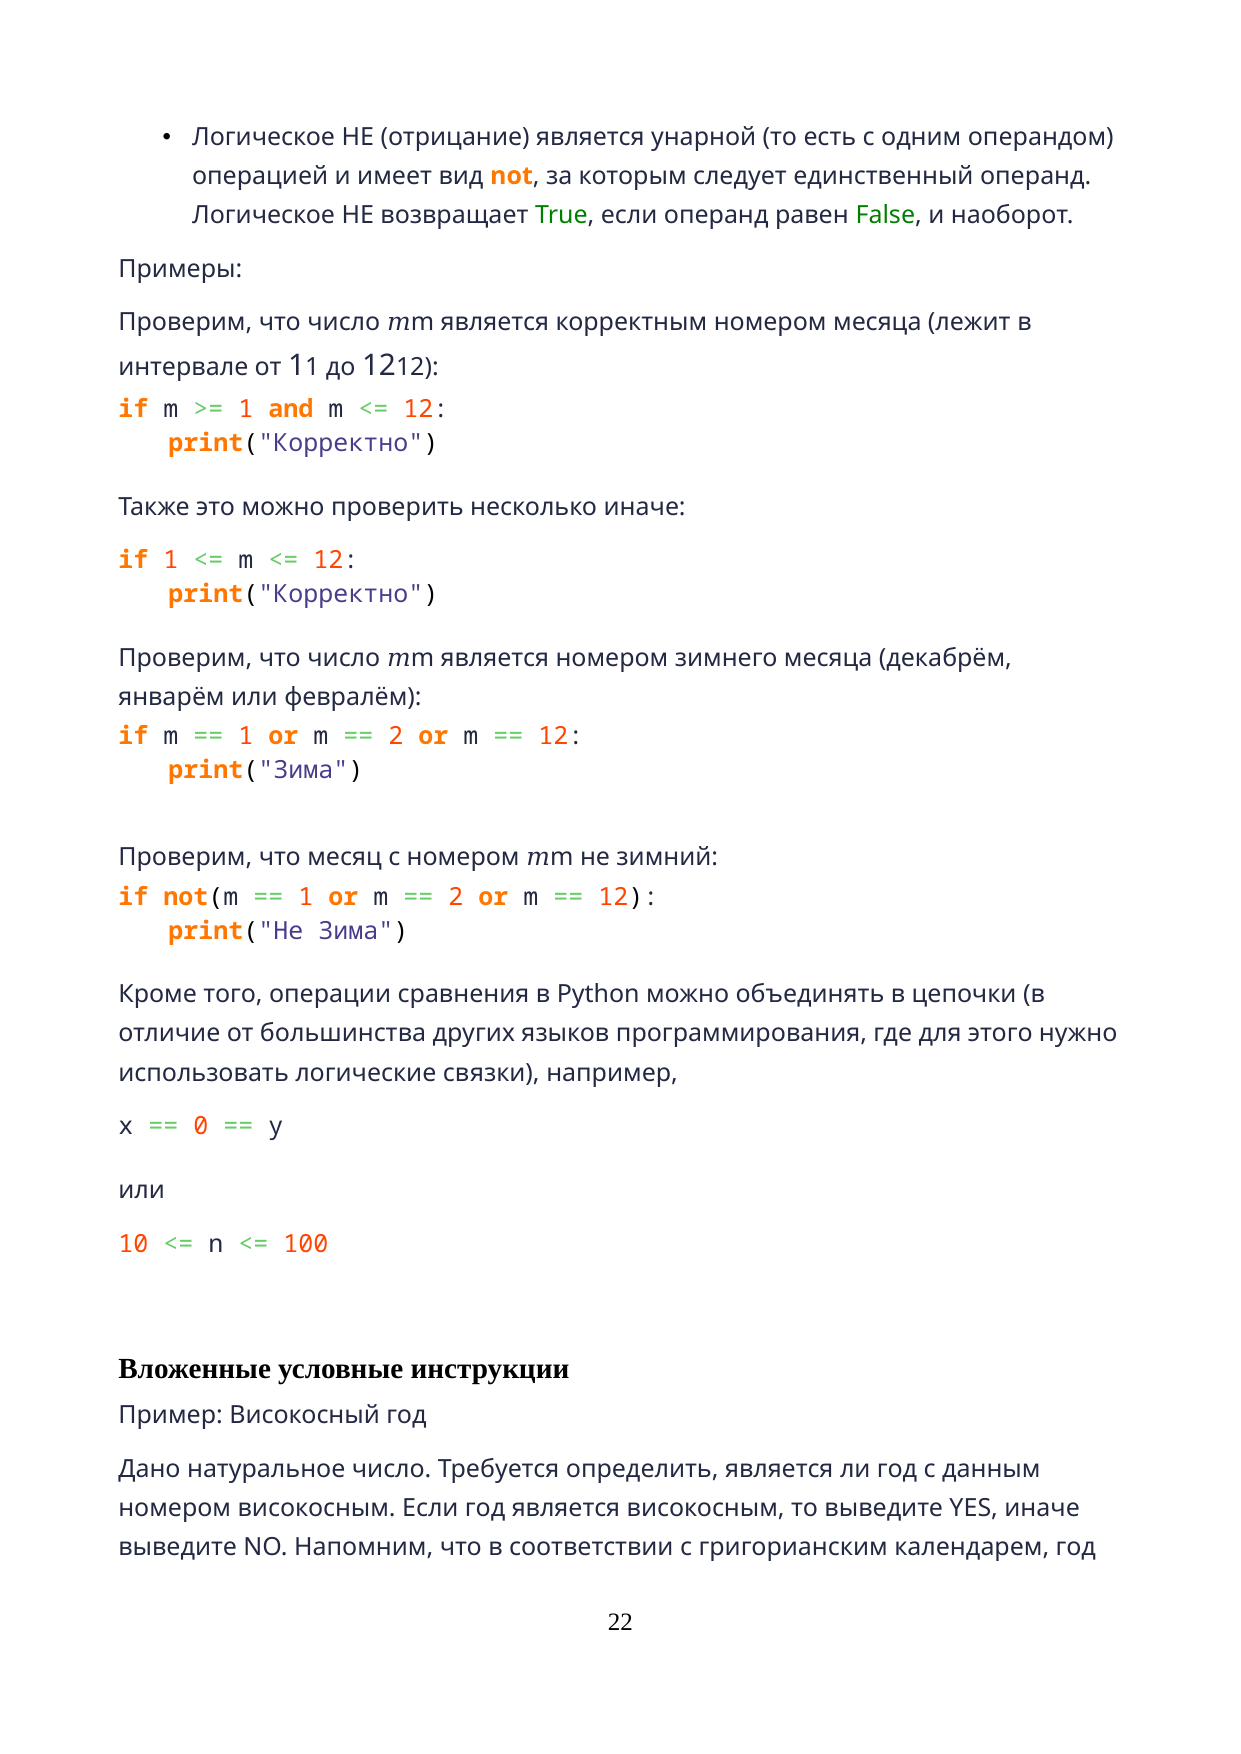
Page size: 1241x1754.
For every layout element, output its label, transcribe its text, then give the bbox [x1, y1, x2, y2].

text Примеры: [118, 250, 1122, 284]
subtitle Вложенные условные инструкции [118, 1351, 1122, 1384]
text 10 <= n <= 100 [118, 1225, 1122, 1259]
text if 1 <= m <= 12: [118, 542, 1122, 576]
list Логическое НЕ (отрицание) является унарной (то есть с одним операндом) операцией и имеет вид not, за которым следует единственный операнд. Логическое НЕ возвращает True, если операнд равен False, и наоборот. [162, 118, 1122, 231]
text x == 0 == y [118, 1108, 1122, 1142]
text Пример: Високосный год [118, 1397, 1122, 1431]
text if not(m == 1 or m == 2 or m == 12): [118, 878, 1122, 912]
text Кроме того, операции сравнения в Python можно объединять в цепочки (в отличие от большинства других языков программирования, где для этого нужно использовать логические связки), например, [118, 976, 1122, 1088]
text Проверим, что месяц с номером 𝑚m не зимний: [118, 839, 1122, 873]
text Также это можно проверить несколько иначе: [118, 488, 1122, 522]
text Дано натуральное число. Требуется определить, является ли год с данным номером високосным. Если год является високосным, то выведите YES, иначе выведите NO. Напомним, что в соответствии с григорианским календарем, год [118, 1451, 1122, 1563]
text if m >= 1 and m <= 12: [118, 391, 1122, 424]
text print("Корректно") [118, 424, 1122, 459]
text Проверим, что число 𝑚m является номером зимнего месяца (декабрём, январём или февралём): [118, 639, 1122, 713]
text print("Корректно") [118, 576, 1122, 610]
text print("Не Зима") [118, 912, 1122, 946]
text print("Зима") [118, 752, 1122, 786]
text Проверим, что число 𝑚m является корректным номером месяца (лежит в интервале от 11 до 1212): [118, 304, 1122, 384]
text if m == 1 or m == 2 or m == 12: [118, 718, 1122, 752]
text или [118, 1171, 1122, 1206]
